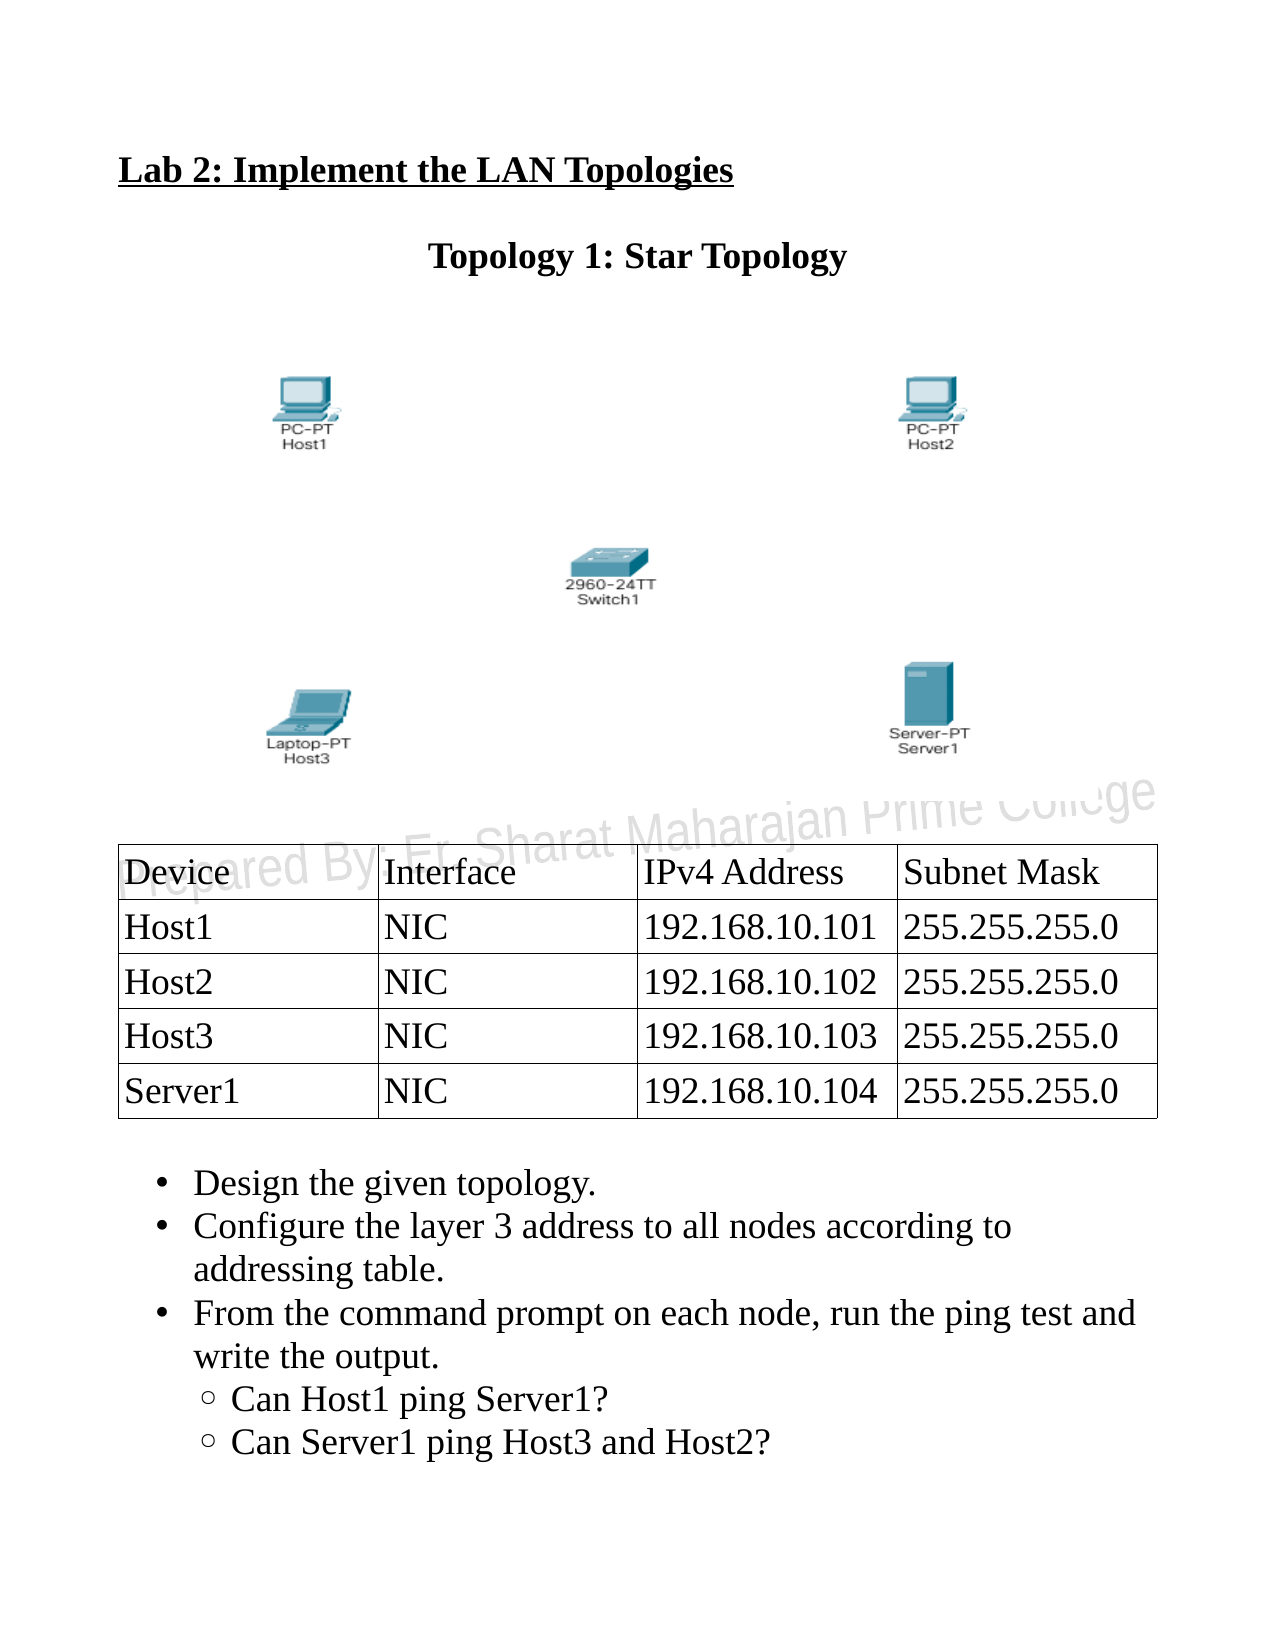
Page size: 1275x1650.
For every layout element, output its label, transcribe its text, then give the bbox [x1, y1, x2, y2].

list Configure the layer 3 address to all nodes according to addressing table. [156, 1204, 1157, 1290]
list Design the given topology. [156, 1161, 1157, 1204]
table_cell NIC [379, 1009, 637, 1063]
text Topology 1: Star Topology [118, 234, 1157, 277]
table_cell 192.168.10.104 [638, 1064, 897, 1117]
table_header Device [119, 845, 378, 899]
list Can Server1 ping Host3 and Host2? [193, 1419, 1157, 1462]
table_cell Host3 [119, 1009, 378, 1063]
table_cell Host1 [119, 900, 378, 953]
table_cell NIC [379, 1064, 637, 1117]
table_cell 192.168.10.102 [638, 954, 897, 1008]
table_cell Host2 [119, 954, 378, 1008]
table_cell 255.255.255.0 [898, 954, 1157, 1008]
table_header Interface [379, 845, 637, 899]
picture [176, 339, 1099, 801]
table_cell 192.168.10.101 [638, 900, 897, 953]
list From the command prompt on each node, run the ping test and write the output. [156, 1290, 1157, 1376]
table_header Subnet Mask [898, 845, 1157, 899]
table_cell 255.255.255.0 [898, 900, 1157, 953]
table_cell 192.168.10.103 [638, 1009, 897, 1063]
table_cell 255.255.255.0 [898, 1009, 1157, 1063]
table_cell NIC [379, 900, 637, 953]
table_cell Server1 [119, 1064, 378, 1117]
table_cell NIC [379, 954, 637, 1008]
text Lab 2: Implement the LAN Topologies [118, 148, 1157, 191]
list Can Host1 ping Server1? [193, 1376, 1157, 1419]
table_header IPv4 Address [638, 845, 897, 899]
table_cell 255.255.255.0 [898, 1064, 1157, 1117]
